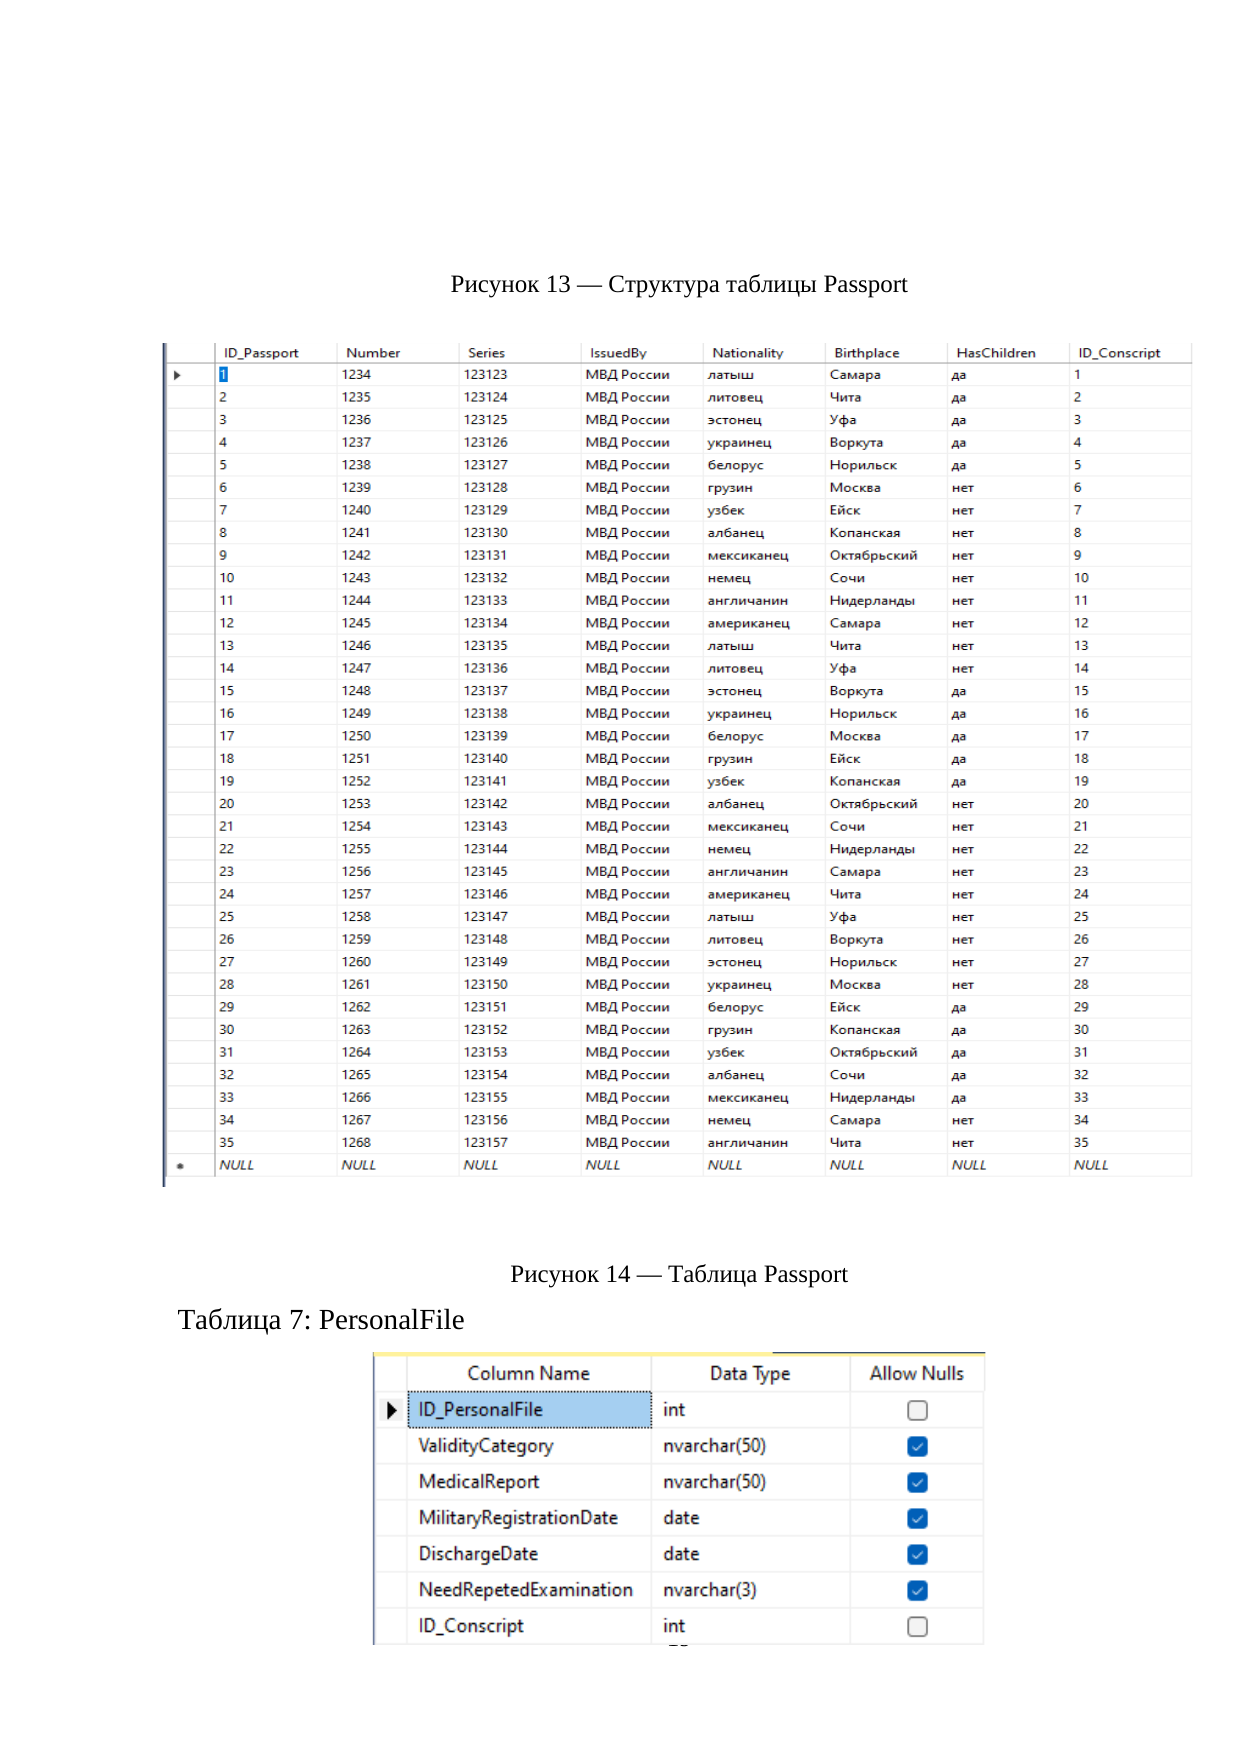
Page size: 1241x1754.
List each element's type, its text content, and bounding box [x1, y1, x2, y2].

text Таблица 7: PersonalFile [177, 1302, 1181, 1336]
picture [372, 1352, 986, 1645]
picture [162, 343, 1196, 1187]
text Рисунок 13 — Структура таблицы Passport [177, 269, 1181, 298]
text Рисунок 14 — Таблица Passport [177, 1259, 1181, 1288]
